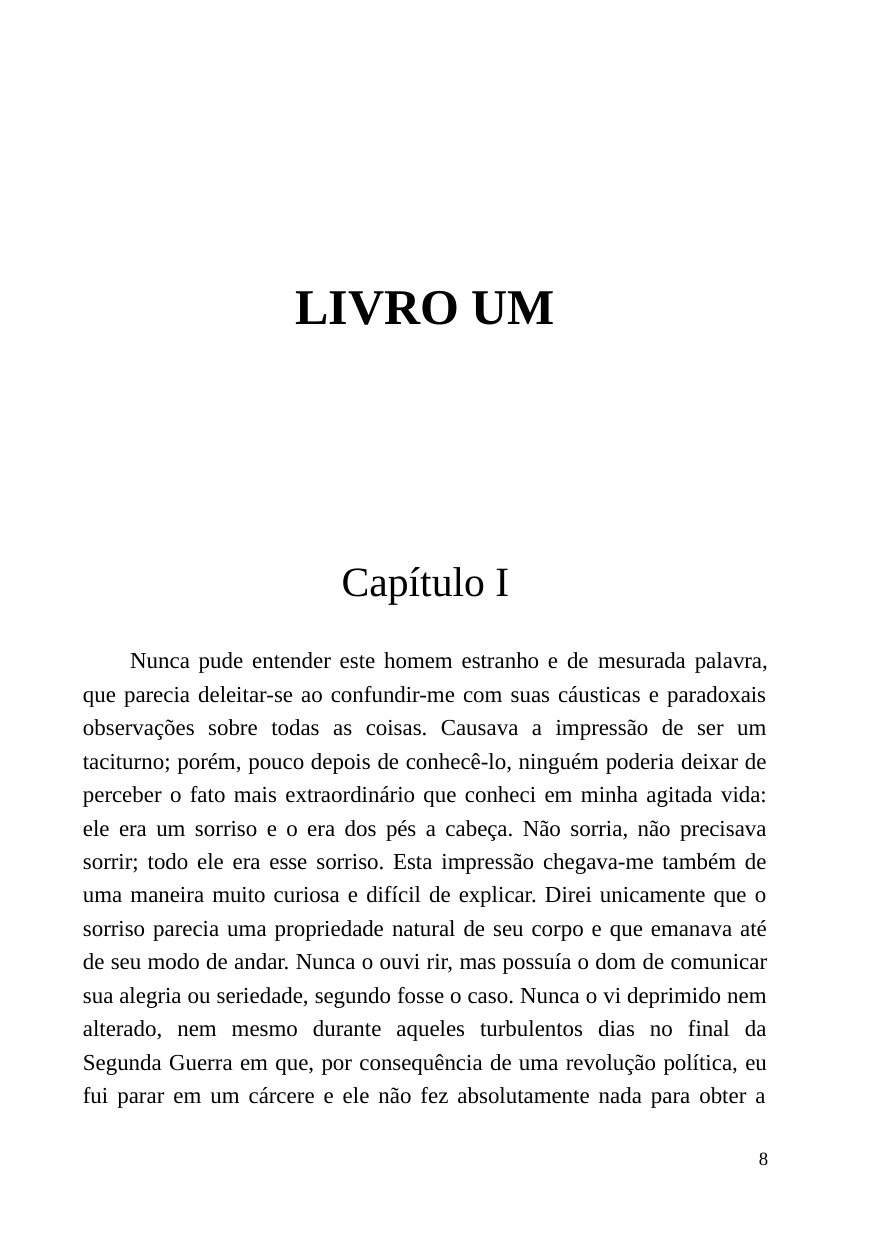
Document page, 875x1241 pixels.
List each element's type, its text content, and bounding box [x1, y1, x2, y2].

subtitle Capítulo I [83, 557, 768, 605]
text Nunca pude entender este homem estranho e de mesurada palavra, que parecia deleitar-se ao confundir-me com suas cáusticas e paradoxais observações sobre todas as coisas. Causava a impressão de ser um taciturno; porém, pouco depois de conhecê-lo, ninguém poderia deixar de perceber o fato mais extraordinário que conheci em minha agitada vida: ele era um sorriso e o era dos pés a cabeça. Não sorria, não precisava sorrir; todo ele era esse sorriso. Esta impressão chegava-me também de uma maneira muito curiosa e difícil de explicar. Direi unicamente que o sorriso parecia uma propriedade natural de seu corpo e que emanava até de seu modo de andar. Nunca o ouvi rir, mas possuía o dom de comunicar sua alegria ou seriedade, segundo fosse o caso. Nunca o vi deprimido nem alterado, nem mesmo durante aqueles turbulentos dias no final da Segunda Guerra em que, por consequência de uma revolução política, eu fui parar em um cárcere e ele não fez absolutamente nada para obter a [83, 647, 768, 1108]
subtitle LIVRO UM [83, 277, 768, 335]
